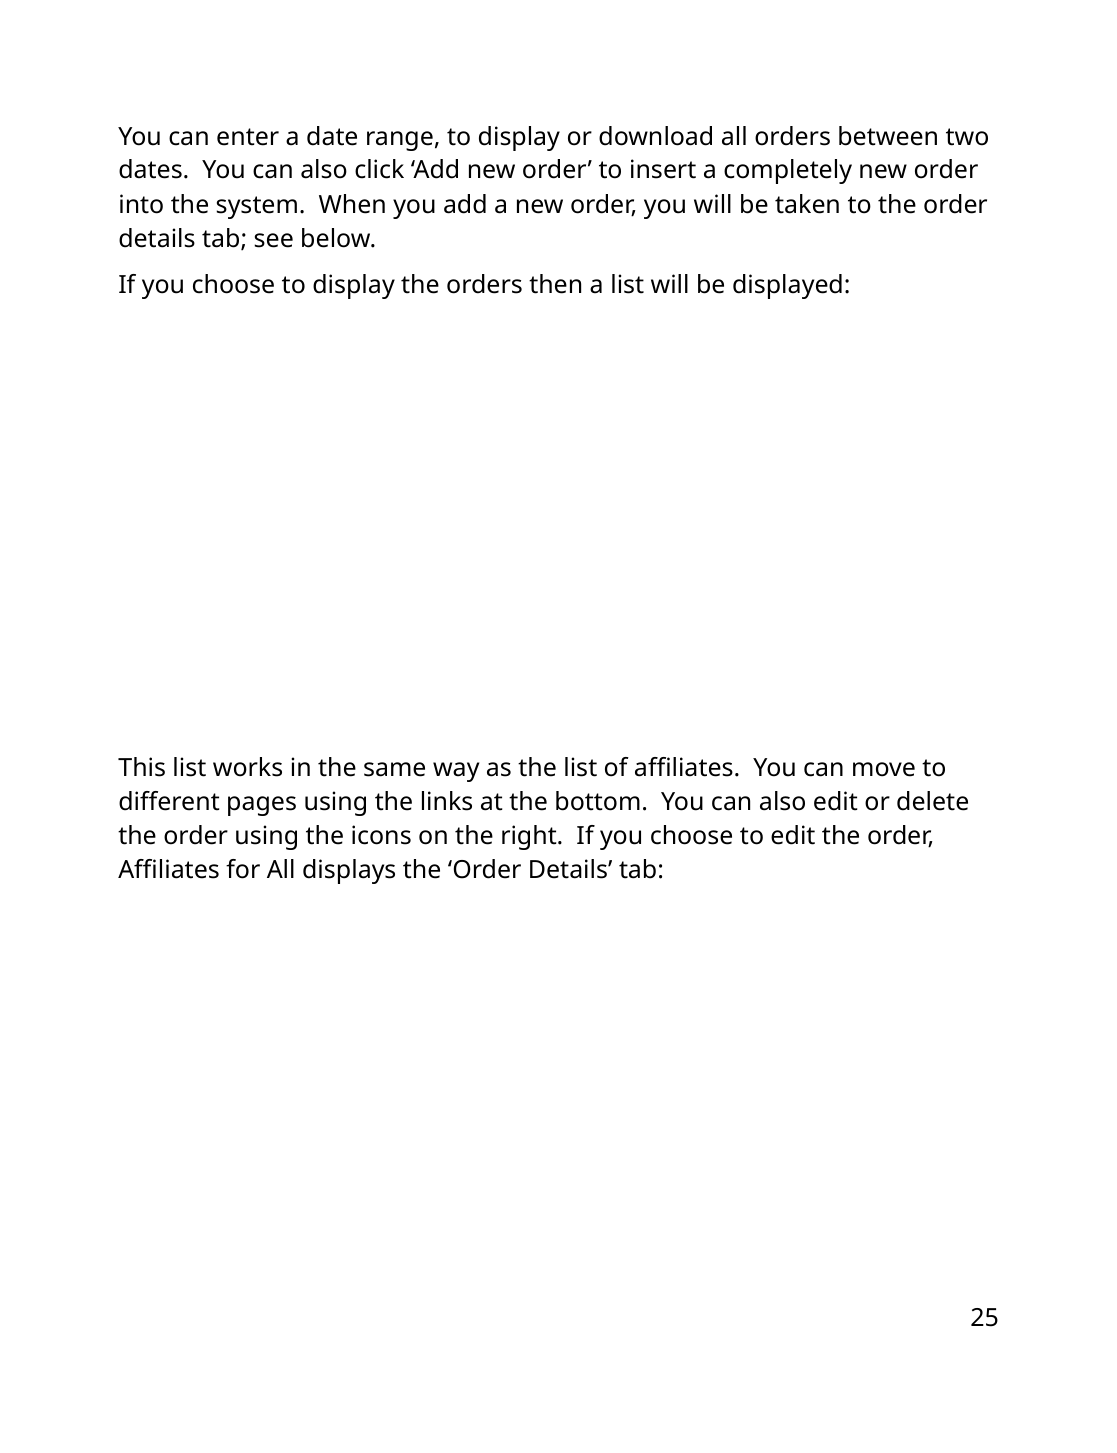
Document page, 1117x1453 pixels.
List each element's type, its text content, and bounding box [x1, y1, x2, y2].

text If you choose to display the orders then a list will be displayed: [118, 267, 999, 301]
text This list works in the same way as the list of affiliates. You can move to different pages using the links at the bottom. You can also edit or delete the order using the icons on the right. If you choose to edit the order, Affiliates for All displays the ‘Order Details’ tab: [118, 719, 999, 886]
text You can enter a date range, to display or download all orders between two dates. You can also click ‘Add new order’ to insert a completely new order into the system. When you add a new order, you will be taken to the order details tab; see below. [118, 118, 999, 254]
